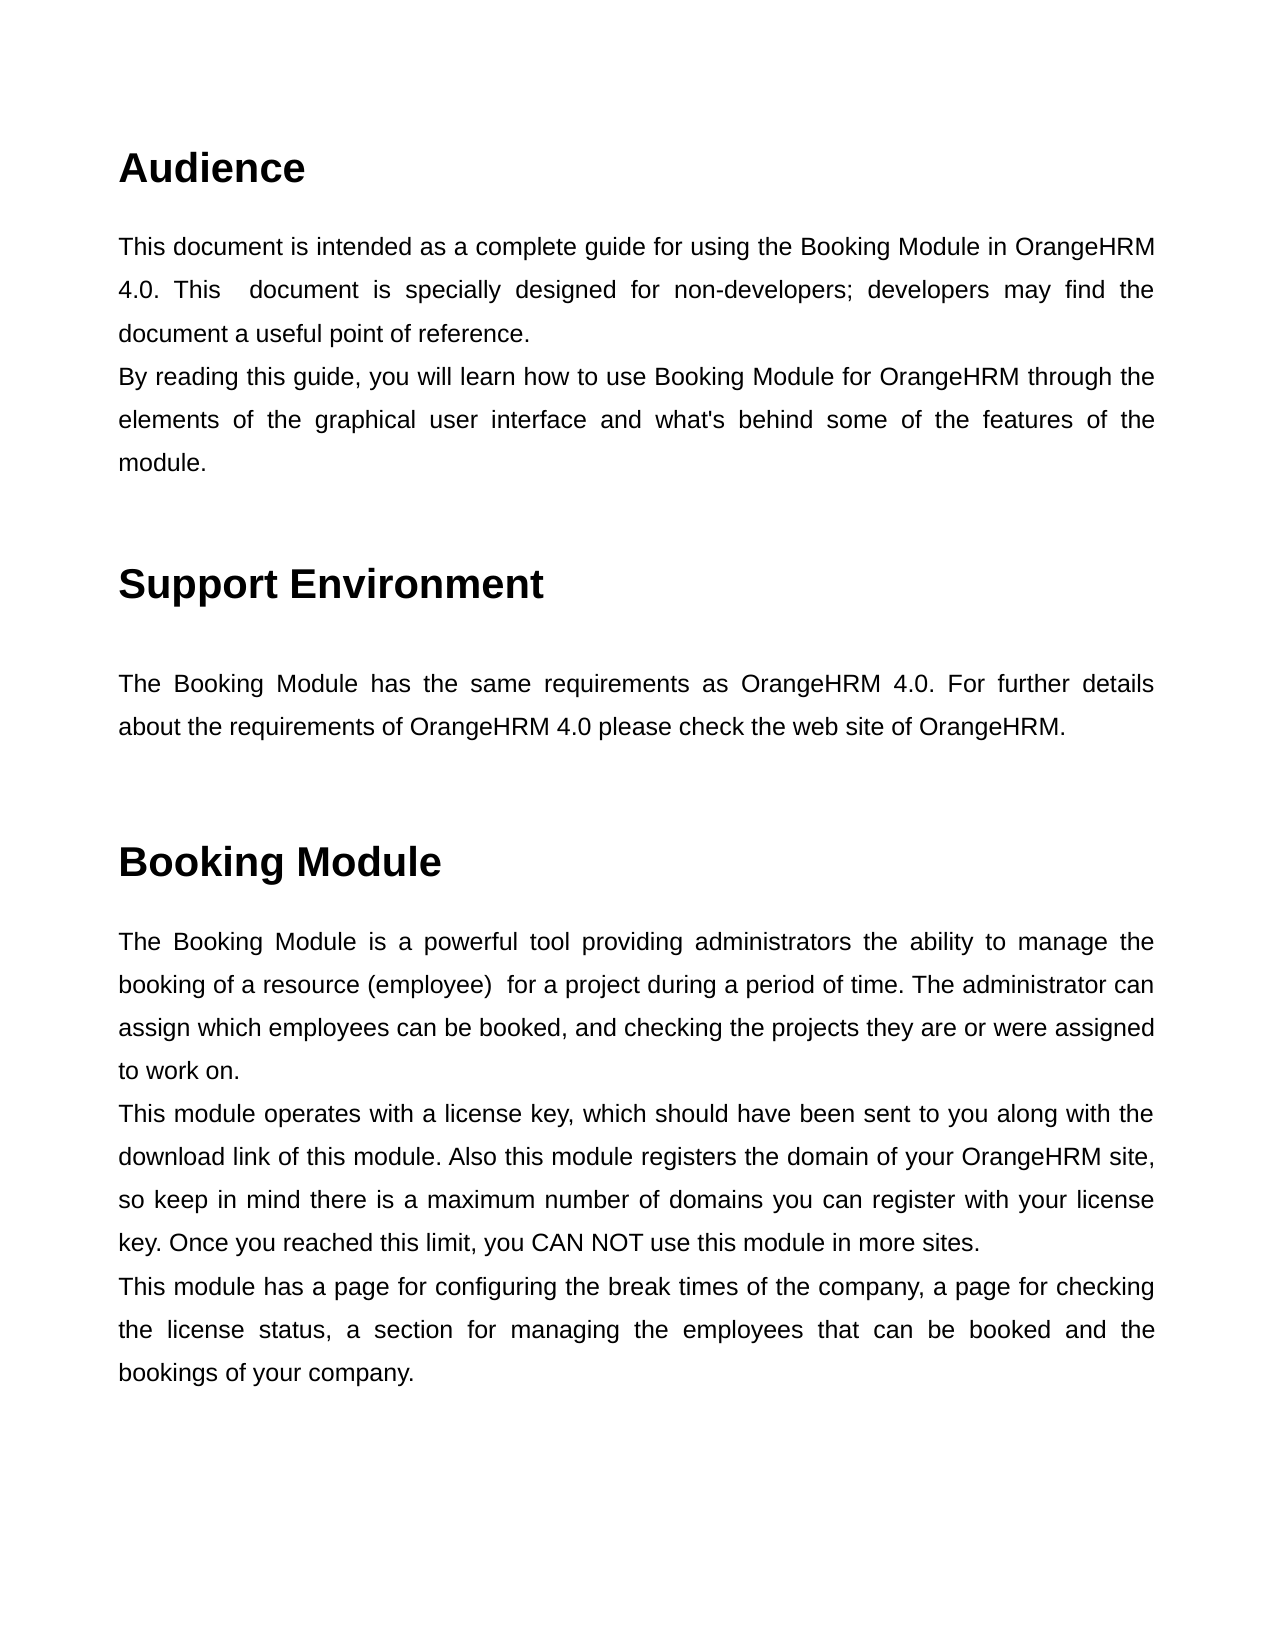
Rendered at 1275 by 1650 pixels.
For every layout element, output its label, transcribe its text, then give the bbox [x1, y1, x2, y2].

text The Booking Module has the same requirements as OrangeHRM 4.0. For further details about the requirements of OrangeHRM 4.0 please check the web site of OrangeHRM. [118, 669, 1157, 741]
subtitle Support Environment [118, 559, 1157, 607]
text The Booking Module is a powerful tool providing administrators the ability to manage the booking of a resource (employee) for a project during a period of time. The administrator can assign which employees can be booked, and checking the projects they are or were assigned to work on. [118, 927, 1157, 1085]
text This document is intended as a complete guide for using the Booking Module in OrangeHRM 4.0. This document is specially designed for non-developers; developers may find the document a useful point of reference. [118, 232, 1157, 347]
text This module operates with a license key, which should have been sent to you along with the download link of this module. Also this module registers the domain of your OrangeHRM site, so keep in mind there is a maximum number of domains you can register with your license key. Once you reached this limit, you CAN NOT use this module in more sites. [118, 1099, 1157, 1257]
subtitle Booking Module [118, 837, 1157, 885]
text By reading this guide, you will learn how to use Booking Module for OrangeHRM through the elements of the graphical user interface and what's behind some of the features of the module. [118, 362, 1157, 477]
text This module has a page for configuring the break times of the company, a page for checking the license status, a section for managing the employees that can be booked and the bookings of your company. [118, 1272, 1157, 1387]
subtitle Audience [118, 143, 1157, 191]
